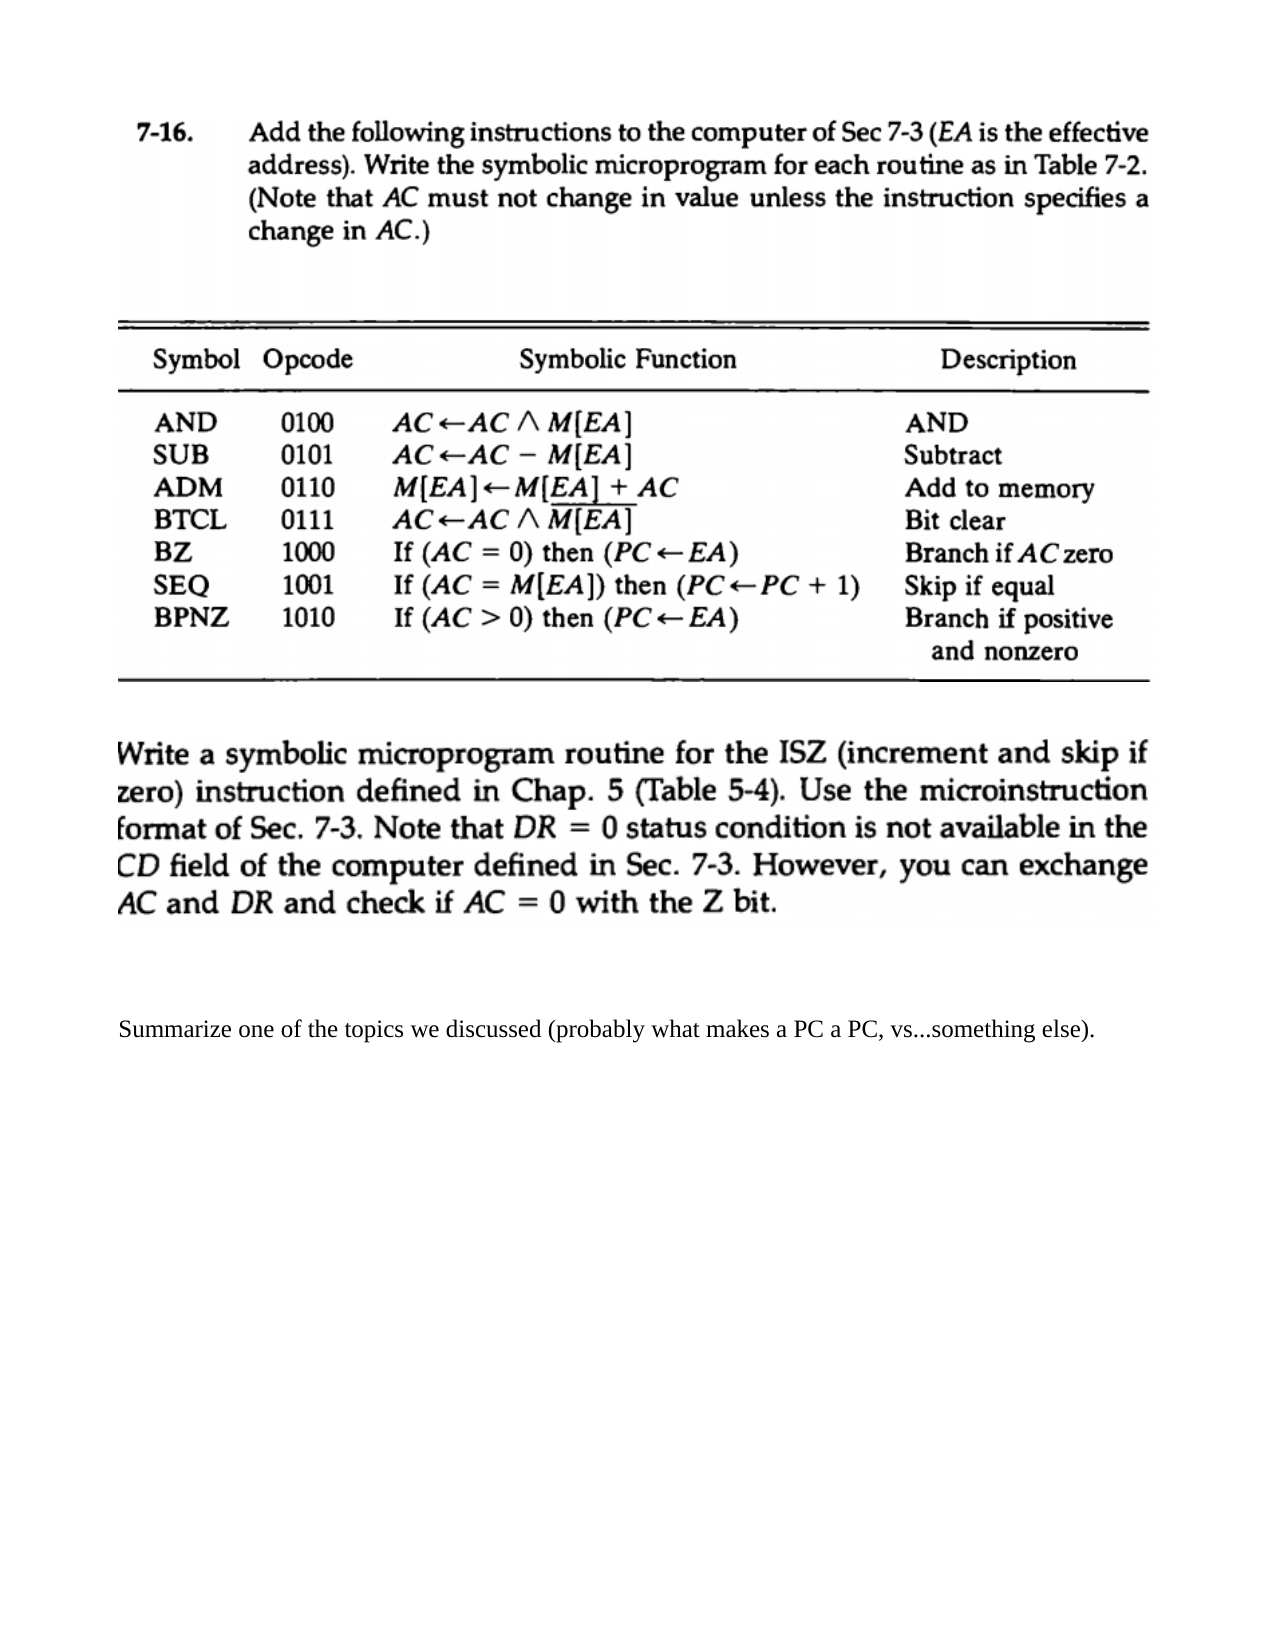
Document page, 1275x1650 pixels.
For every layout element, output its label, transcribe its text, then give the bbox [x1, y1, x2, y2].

picture [118, 739, 1157, 929]
text Summarize one of the topics we discussed (probably what makes a PC a PC, vs...something else). [118, 1014, 1157, 1043]
picture [118, 118, 1157, 682]
